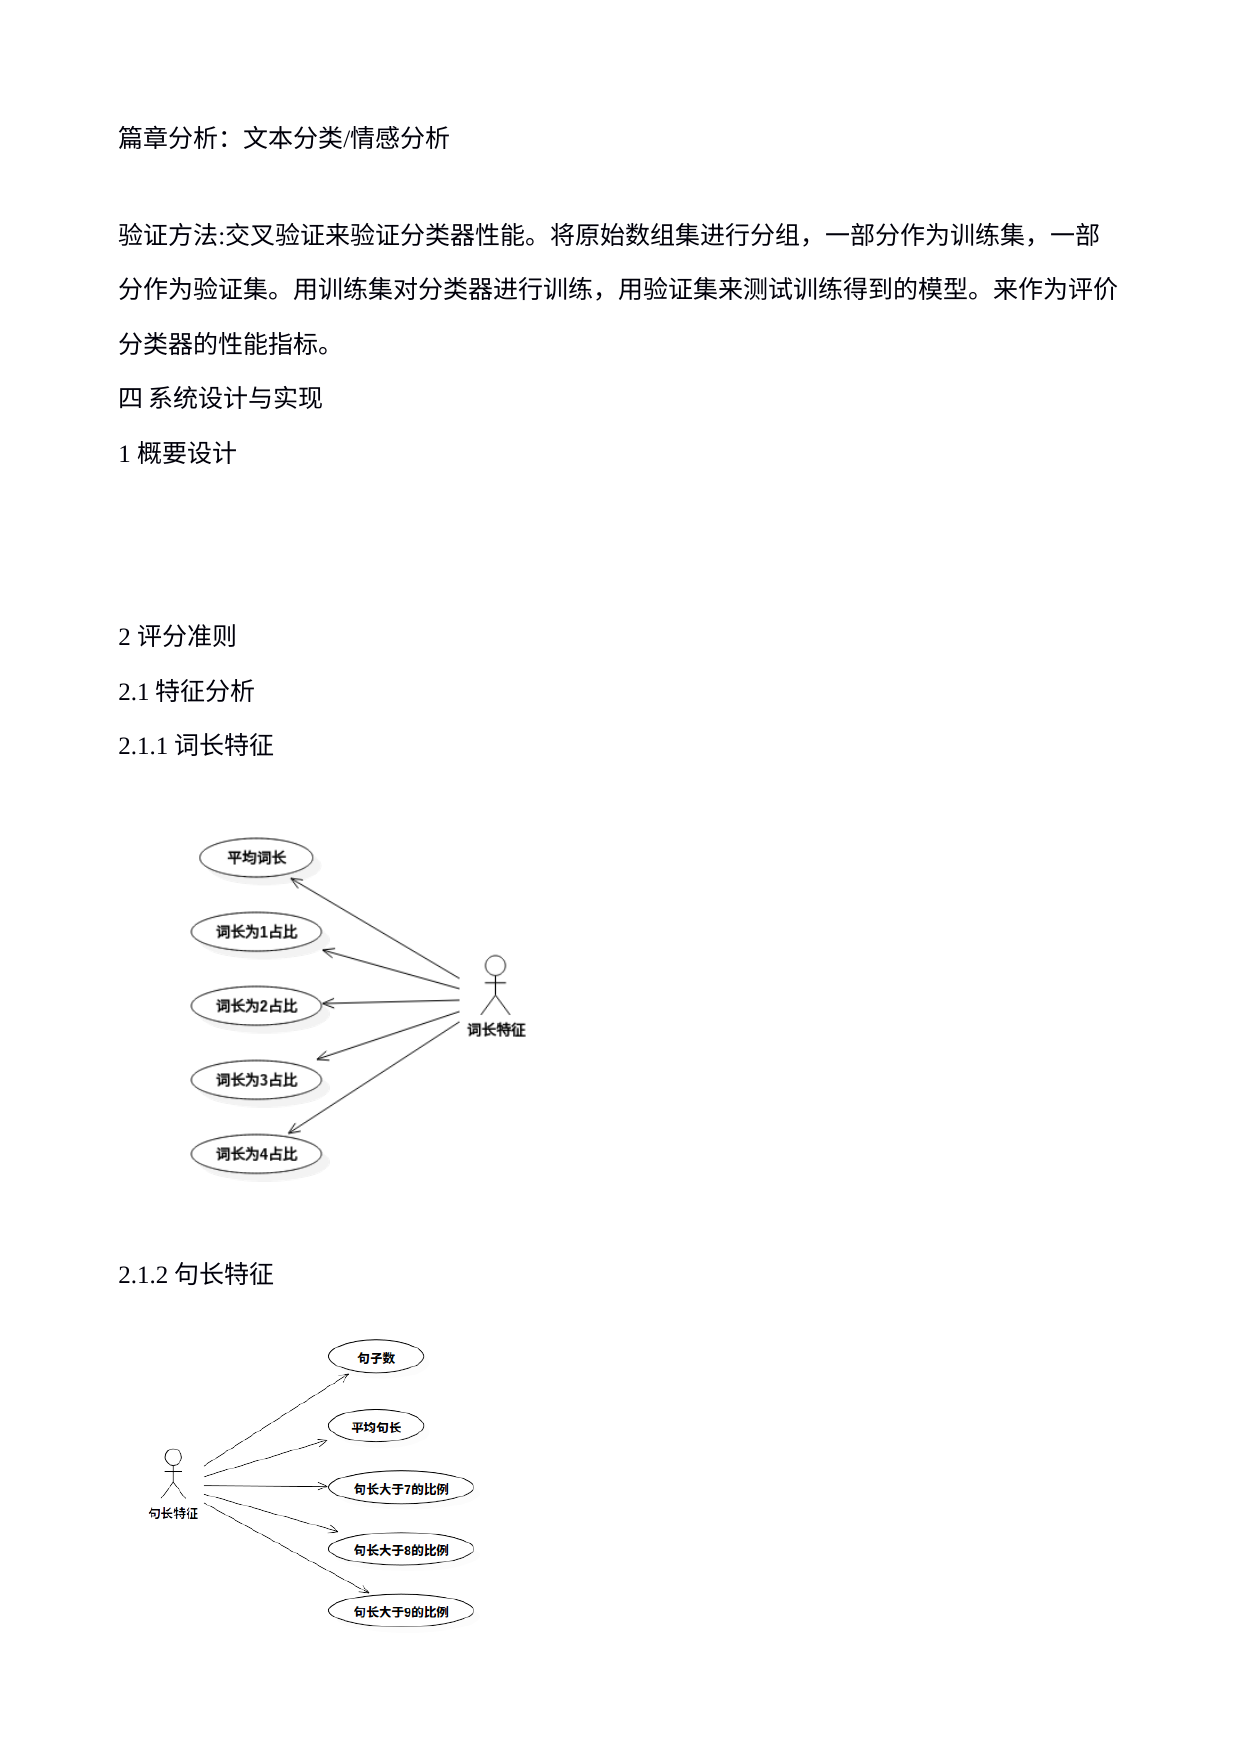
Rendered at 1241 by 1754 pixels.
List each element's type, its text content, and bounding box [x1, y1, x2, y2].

text 2.1 特征分析 [118, 671, 1122, 707]
text 2.1.1 词长特征 [118, 726, 1122, 762]
text 1 概要设计 [118, 433, 1122, 469]
text 四 系统设计与实现 [118, 379, 1122, 415]
text 2.1.2 句长特征 [118, 1254, 1122, 1291]
text 验证方法:交叉验证来验证分类器性能。将原始数组集进行分组，一部分作为训练集，一部分作为验证集。用训练集对分类器进行训练，用验证集来测试训练得到的模型。来作为评价分类器的性能指标。 [118, 216, 1122, 361]
text 2 评分准则 [118, 617, 1122, 653]
picture [133, 1329, 483, 1636]
text 篇章分析：文本分类/情感分析 [118, 118, 1122, 154]
picture [180, 827, 576, 1219]
